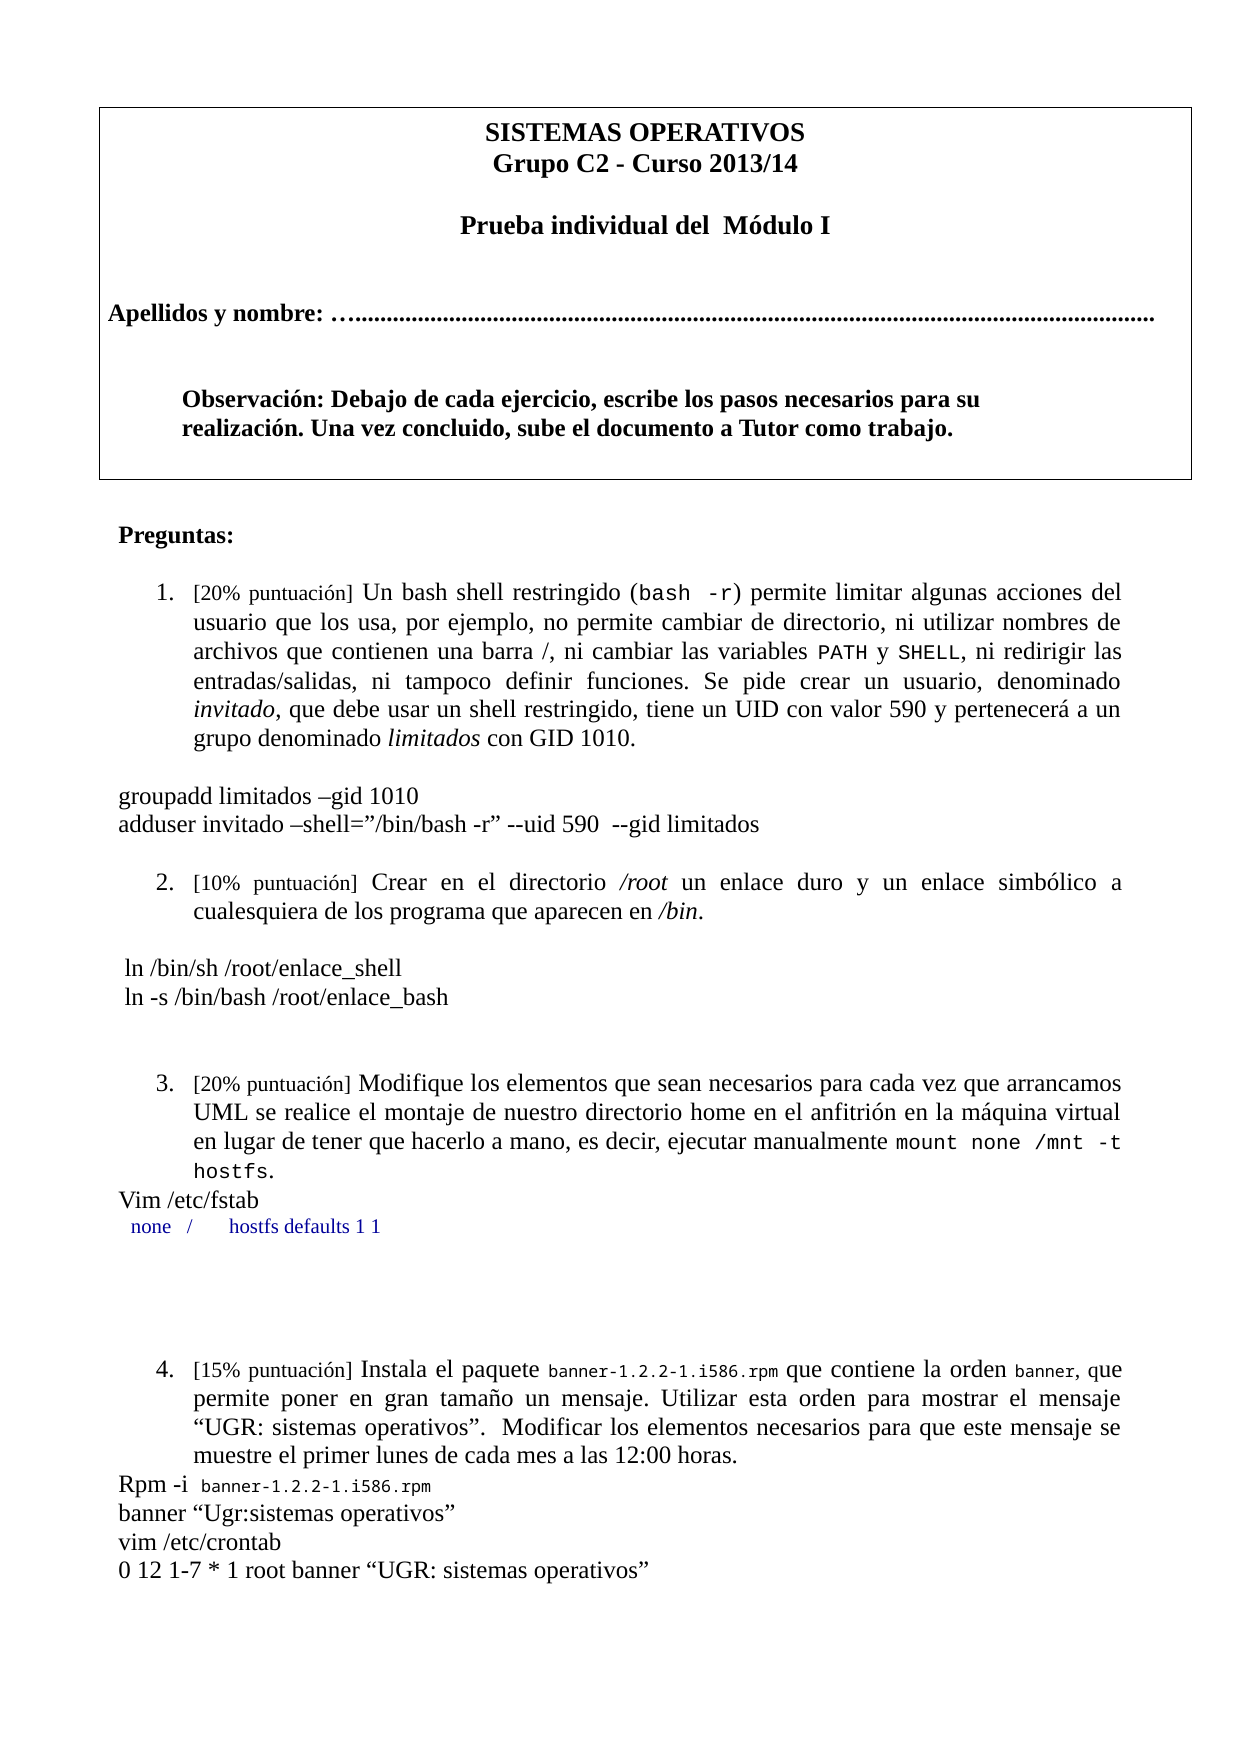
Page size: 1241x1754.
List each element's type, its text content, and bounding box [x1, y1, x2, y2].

text Preguntas: [118, 520, 1122, 549]
text banner “Ugr:sistemas operativos” [118, 1498, 1122, 1527]
text 0 12 1-7 * 1 root banner “UGR: sistemas operativos” [118, 1556, 1122, 1584]
text groupadd limitados –gid 1010 [118, 781, 1122, 809]
text vim /etc/crontab [118, 1527, 1122, 1556]
text adduser invitado –shell=”/bin/bash -r” --uid 590 --gid limitados [118, 809, 1122, 838]
text Apellidos y nombre: …................................................................................................................................ [108, 298, 1183, 327]
text SISTEMAS OPERATIVOS [108, 116, 1183, 147]
text Observación: Debajo de cada ejercicio, escribe los pasos necesarios para su realización. Una vez concluido, sube el documento a Tutor como trabajo. [182, 384, 1062, 442]
text Grupo C2 - Curso 2013/14 [108, 147, 1183, 178]
text none / hostfs defaults 1 1 [118, 1214, 1122, 1239]
list [20% puntuación] Un bash shell restringido (bash -r) permite limitar algunas acciones del usuario que los usa, por ejemplo, no permite cambiar de directorio, ni utilizar nombres de archivos que contienen una barra /, ni cambiar las variables PATH y SHELL, ni redirigir las entradas/salidas, ni tampoco definir funciones. Se pide crear un usuario, denominado invitado, que debe usar un shell restringido, tiene un UID con valor 590 y pertenecerá a un grupo denominado limitados con GID 1010. [156, 577, 1122, 752]
list [20% puntuación] Modifique los elementos que sean necesarios para cada vez que arrancamos UML se realice el montaje de nuestro directorio home en el anfitrión en la máquina virtual en lugar de tener que hacerlo a mano, es decir, ejecutar manualmente mount none /mnt -t hostfs. [156, 1068, 1122, 1185]
text Prueba individual del Módulo I [108, 209, 1183, 240]
text ln /bin/sh /root/enlace_shell [118, 953, 1122, 982]
text ln -s /bin/bash /root/enlace_bash [118, 982, 1122, 1011]
list [10% puntuación] Crear en el directorio /root un enlace duro y un enlace simbólico a cualesquiera de los programa que aparecen en /bin. [156, 867, 1122, 924]
text Rpm -i banner-1.2.2-1.i586.rpm [118, 1469, 1122, 1498]
text Vim /etc/fstab [118, 1185, 1122, 1214]
list [15% puntuación] Instala el paquete banner-1.2.2-1.i586.rpm que contiene la orden banner, que permite poner en gran tamaño un mensaje. Utilizar esta orden para mostrar el mensaje “UGR: sistemas operativos”. Modificar los elementos necesarios para que este mensaje se muestre el primer lunes de cada mes a las 12:00 horas. [156, 1354, 1122, 1469]
